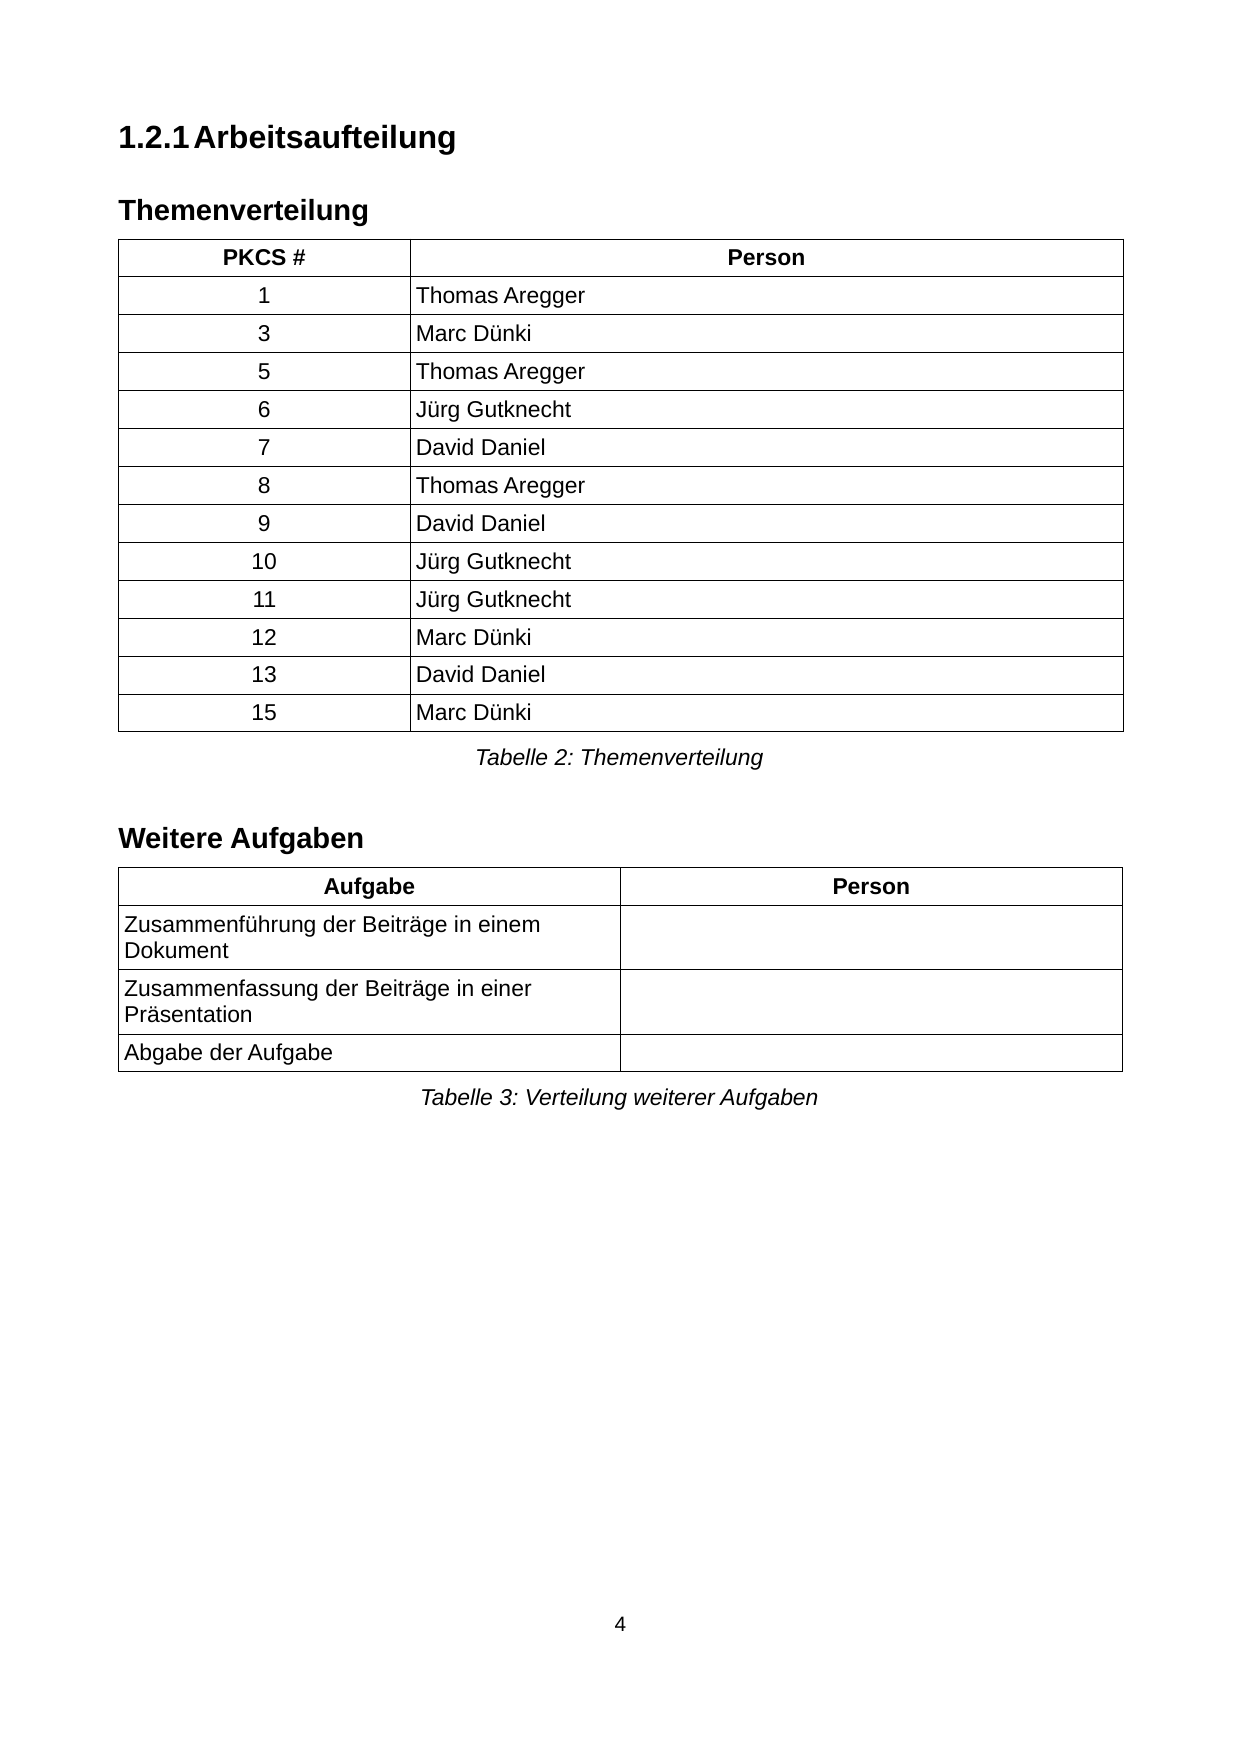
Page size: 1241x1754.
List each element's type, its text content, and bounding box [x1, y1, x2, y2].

table_cell [621, 970, 1122, 1033]
table_cell 10 [119, 543, 410, 580]
table_cell Jürg Gutknecht [411, 391, 1123, 428]
text Tabelle 2: Themenverteilung [118, 744, 1122, 770]
table_cell 5 [119, 353, 410, 390]
table_cell Thomas Aregger [411, 467, 1123, 504]
table_cell 6 [119, 391, 410, 428]
subtitle Themenverteilung [118, 192, 1122, 226]
table_cell 15 [119, 695, 410, 731]
table_cell Thomas Aregger [411, 277, 1123, 314]
table_cell Abgabe der Aufgabe [119, 1035, 620, 1071]
table_cell [621, 906, 1122, 969]
table_cell [621, 1035, 1122, 1071]
table_cell 8 [119, 467, 410, 504]
table_cell Zusammenführung der Beiträge in einem Dokument [119, 906, 620, 969]
subtitle Arbeitsaufteilung [118, 118, 1122, 155]
table_header Person [411, 240, 1123, 276]
table_cell Zusammenfassung der Beiträge in einer Präsentation [119, 970, 620, 1033]
table_header Aufgabe [119, 868, 620, 905]
table_cell 12 [119, 619, 410, 656]
table_cell 9 [119, 505, 410, 542]
table_cell Marc Dünki [411, 619, 1123, 656]
table_cell 11 [119, 581, 410, 618]
table_header Person [621, 868, 1122, 905]
table_cell 7 [119, 429, 410, 466]
text Tabelle 3: Verteilung weiterer Aufgaben [118, 1084, 1122, 1110]
table_cell 13 [119, 657, 410, 693]
subtitle Weitere Aufgaben [118, 821, 1122, 854]
table_cell David Daniel [411, 505, 1123, 542]
table_cell Marc Dünki [411, 695, 1123, 731]
table_header PKCS # [119, 240, 410, 276]
table_cell Thomas Aregger [411, 353, 1123, 390]
table_cell David Daniel [411, 657, 1123, 693]
table_cell Jürg Gutknecht [411, 543, 1123, 580]
table_cell Marc Dünki [411, 315, 1123, 352]
table_cell 1 [119, 277, 410, 314]
table_cell Jürg Gutknecht [411, 581, 1123, 618]
table_cell David Daniel [411, 429, 1123, 466]
table_cell 3 [119, 315, 410, 352]
